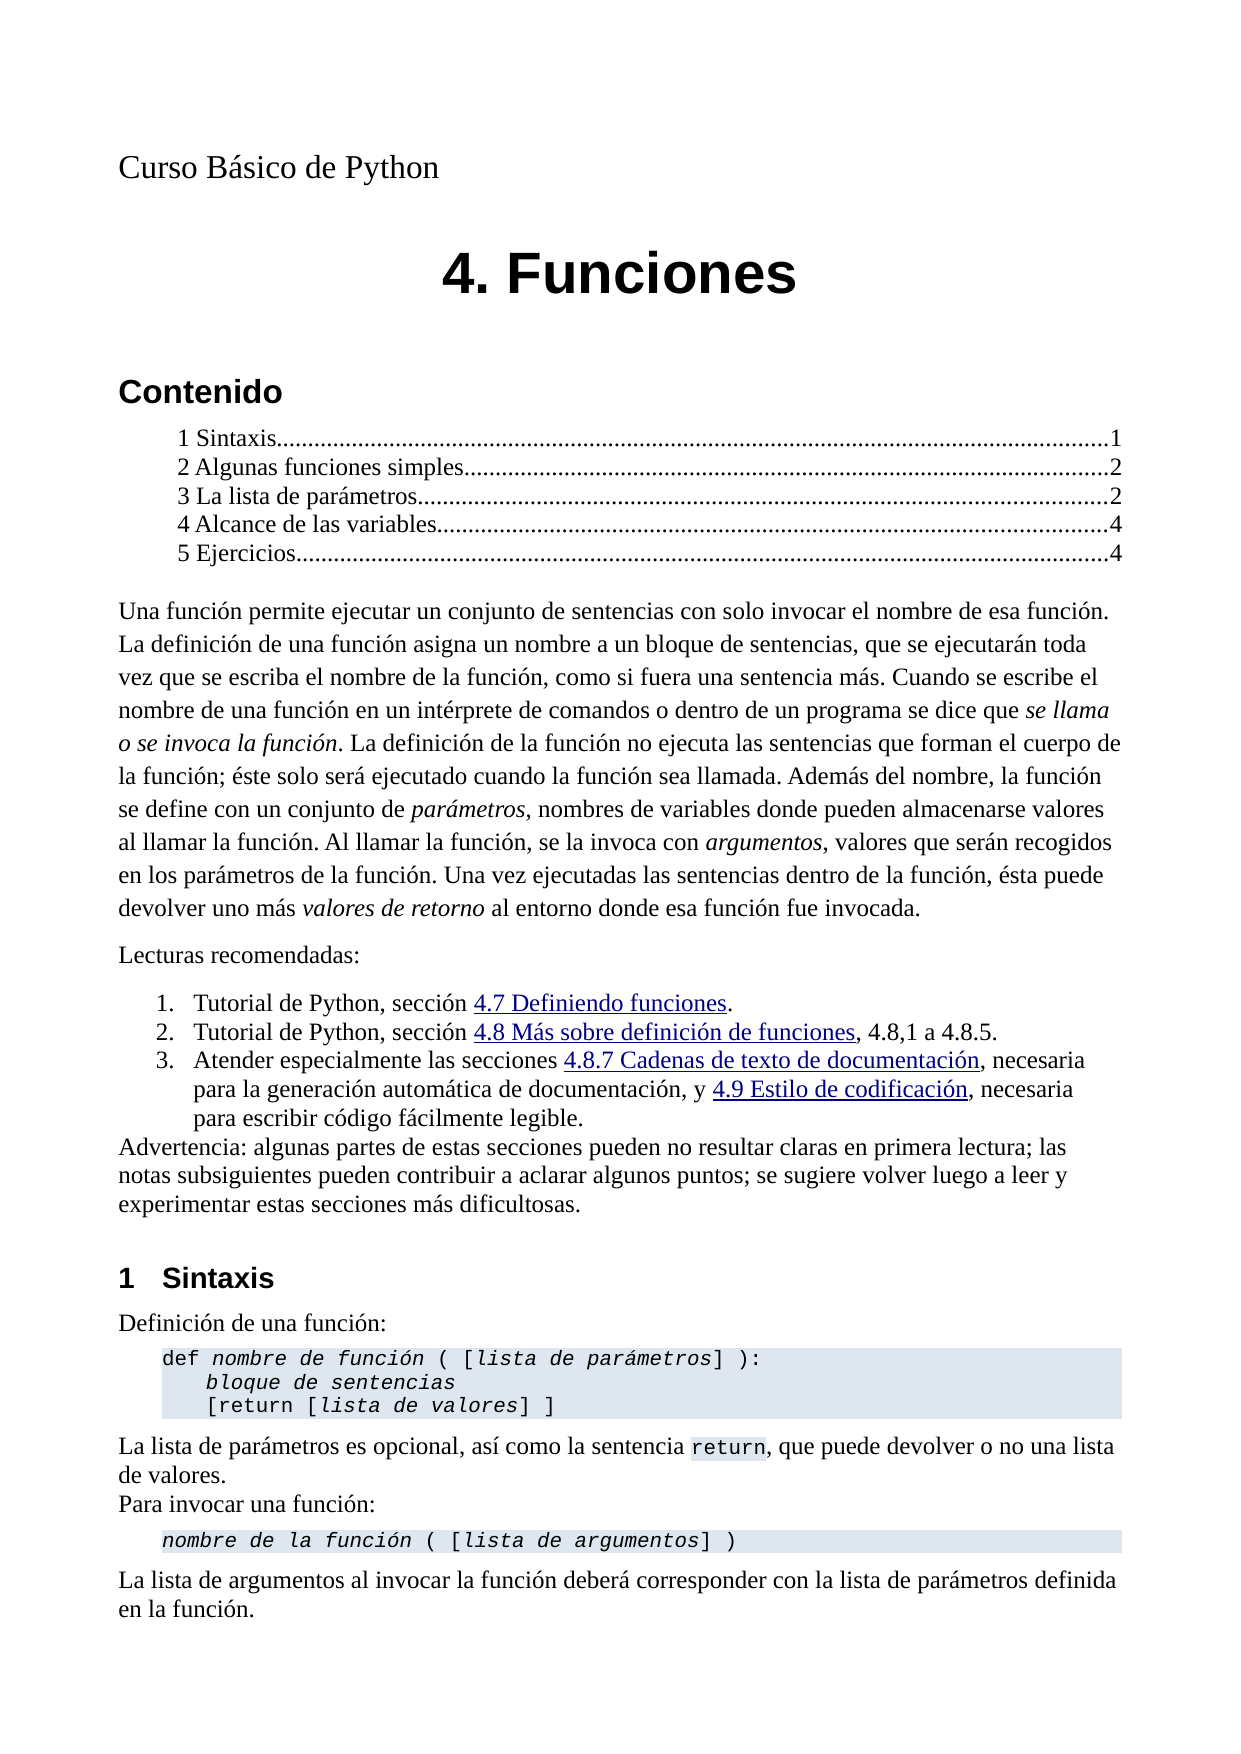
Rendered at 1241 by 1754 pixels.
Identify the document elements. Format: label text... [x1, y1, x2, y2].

text 2 Algunas funciones simples 2 [177, 452, 1122, 481]
list Tutorial de Python, sección 4.7 Definiendo funciones. [156, 988, 1122, 1017]
text 3 La lista de parámetros 2 [177, 481, 1122, 509]
title 4. Funciones [118, 239, 1122, 306]
text nombre de la función ( [lista de argumentos] ) [162, 1530, 1122, 1553]
text def nombre de función ( [lista de parámetros] ): [162, 1348, 1122, 1372]
list Atender especialmente las secciones 4.8.7 Cadenas de texto de documentación, necesaria para la generación automática de documentación, y 4.9 Estilo de codificación, necesaria para escribir código fácilmente legible. [156, 1046, 1122, 1132]
list Tutorial de Python, sección 4.8 Más sobre definición de funciones, 4.8,1 a 4.8.5. [156, 1017, 1122, 1046]
text 4 Alcance de las variables 4 [177, 509, 1122, 538]
text Una función permite ejecutar un conjunto de sentencias con solo invocar el nombre de esa función. La definición de una función asigna un nombre a un bloque de sentencias, que se ejecutarán toda vez que se escriba el nombre de la función, como si fuera una sentencia más. Cuando se escribe el nombre de una función en un intérprete de comandos o dentro de un programa se dice que se llama o se invoca la función. La definición de la función no ejecuta las sentencias que forman el cuerpo de la función; éste solo será ejecutado cuando la función sea llamada. Además del nombre, la función se define con un conjunto de parámetros, nombres de variables donde pueden almacenarse valores al llamar la función. Al llamar la función, se la invoca con argumentos, valores que serán recogidos en los parámetros de la función. Una vez ejecutadas las sentencias dentro de la función, ésta puede devolver uno más valores de retorno al entorno donde esa función fue invocada. [118, 596, 1122, 922]
text 5 Ejercicios 4 [177, 538, 1122, 567]
text Para invocar una función: [118, 1489, 1122, 1518]
text Advertencia: algunas partes de estas secciones pueden no resultar claras en primera lectura; las notas subsiguientes pueden contribuir a aclarar algunos puntos; se sugiere volver luego a leer y experimentar estas secciones más dificultosas. [118, 1132, 1122, 1218]
text Definición de una función: [118, 1308, 1122, 1336]
subtitle Contenido [118, 372, 1122, 411]
text Curso Básico de Python [118, 147, 1122, 185]
text La lista de argumentos al invocar la función deberá corresponder con la lista de parámetros definida en la función. [118, 1565, 1122, 1623]
text Lecturas recomendadas: [118, 941, 1122, 969]
text 1 Sintaxis 1 [177, 423, 1122, 452]
text La lista de parámetros es opcional, así como la sentencia return, que puede devolver o no una lista de valores. [118, 1431, 1122, 1489]
text [return [lista de valores] ] [162, 1396, 1122, 1419]
text bloque de sentencias [162, 1372, 1122, 1396]
subtitle Sintaxis [118, 1261, 1122, 1295]
